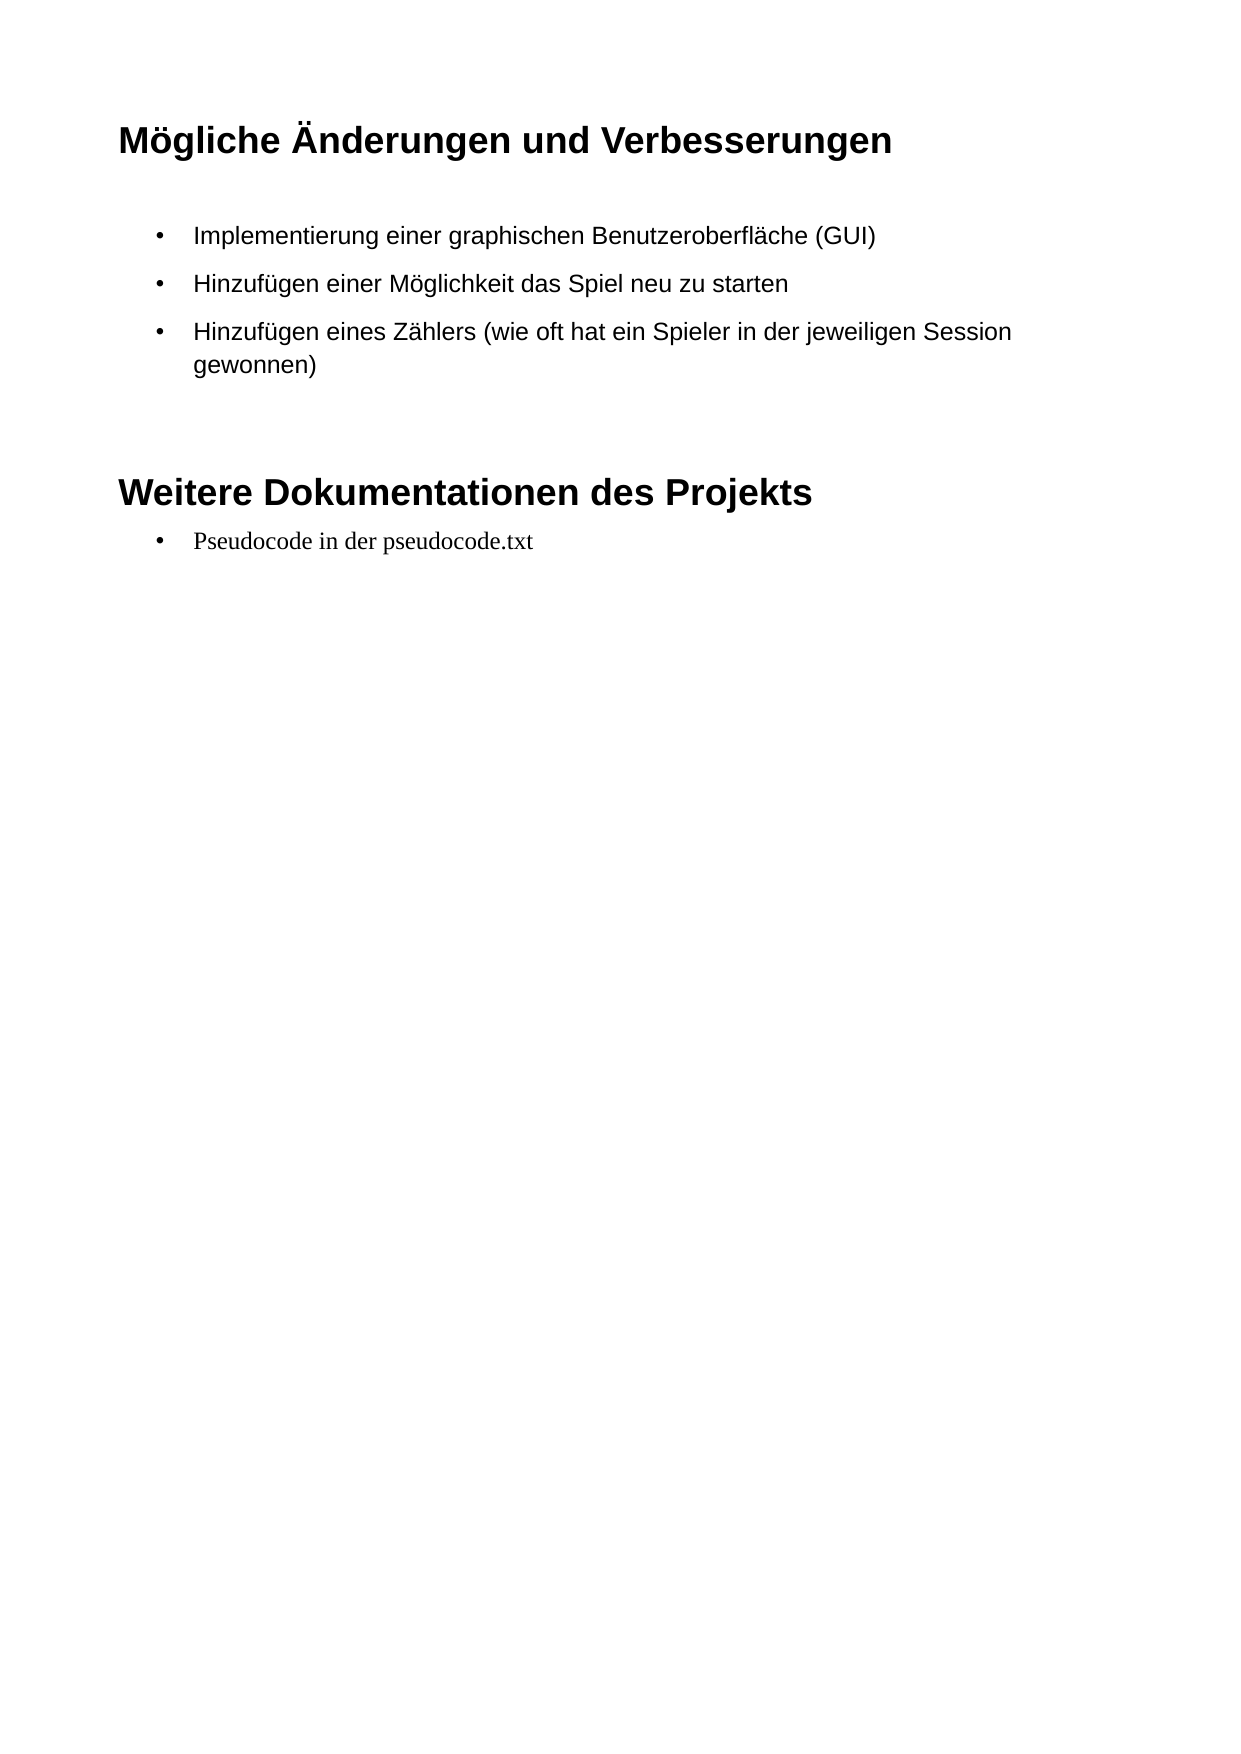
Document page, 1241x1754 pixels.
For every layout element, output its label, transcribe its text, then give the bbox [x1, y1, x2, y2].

subtitle Weitere Dokumentationen des Projekts [118, 470, 1122, 513]
subtitle Mögliche Änderungen und Verbesserungen [118, 118, 1122, 161]
list Pseudocode in der pseudocode.txt [156, 526, 1122, 554]
list Implementierung einer graphischen Benutzeroberfläche (GUI) [156, 221, 1122, 250]
list Hinzufügen eines Zählers (wie oft hat ein Spieler in der jeweiligen Session gewonnen) [156, 317, 1122, 379]
list Hinzufügen einer Möglichkeit das Spiel neu zu starten [156, 269, 1122, 298]
